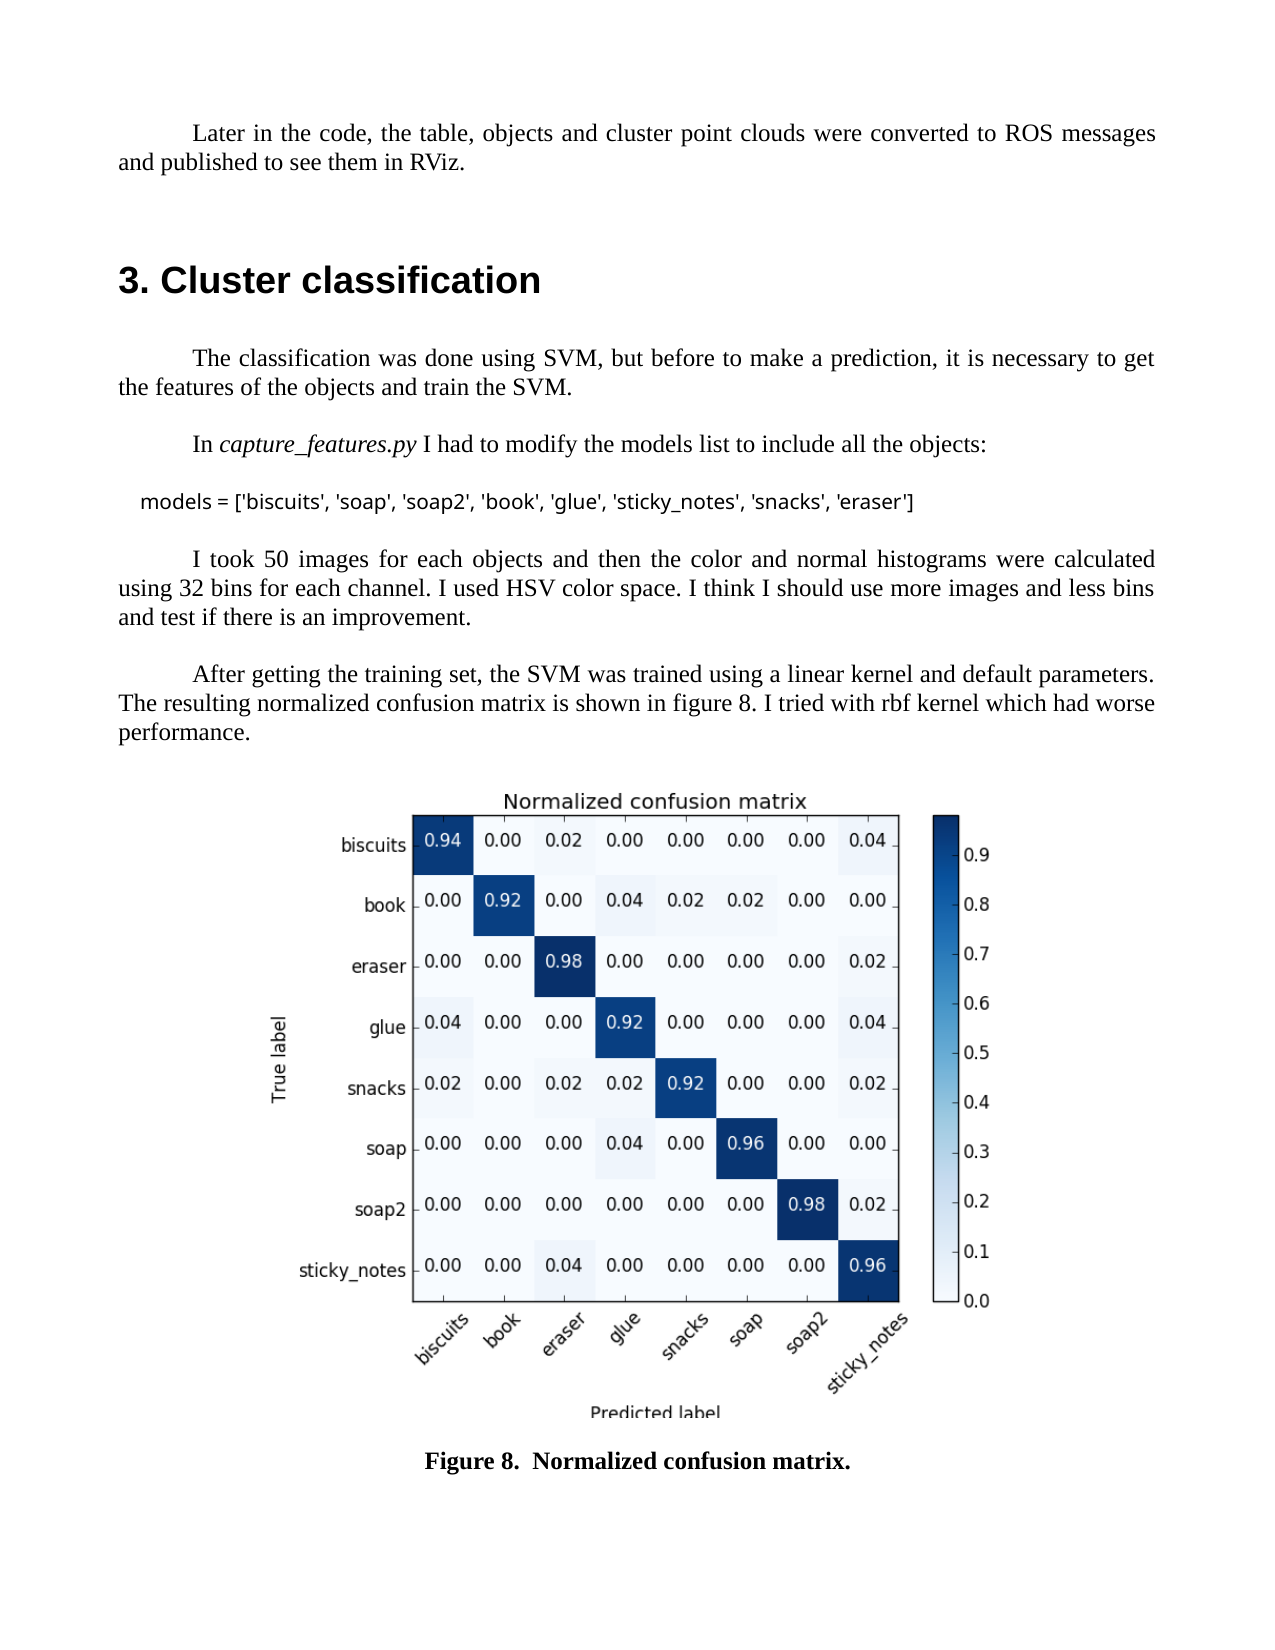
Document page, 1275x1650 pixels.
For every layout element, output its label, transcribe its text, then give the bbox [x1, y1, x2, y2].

text models = ['biscuits', 'soap', 'soap2', 'book', 'glue', 'sticky_notes', 'snacks', 'eraser'] [118, 487, 1157, 515]
text I took 50 images for each objects and then the color and normal histograms were calculated using 32 bins for each channel. I used HSV color space. I think I should use more images and less bins and test if there is an improvement. [118, 544, 1157, 631]
text After getting the training set, the SVM was trained using a linear kernel and default parameters. The resulting normalized confusion matrix is shown in figure 8. I tried with rbf kernel which had worse performance. [118, 659, 1157, 745]
text The classification was done using SVM, but before to make a prediction, it is necessary to get the features of the objects and train the SVM. [118, 343, 1157, 401]
picture [217, 773, 1058, 1418]
text Figure 8. Normalized confusion matrix. [118, 1446, 1157, 1475]
text Later in the code, the table, objects and cluster point clouds were converted to ROS messages and published to see them in RViz. [118, 118, 1157, 176]
subtitle 3. Cluster classification [118, 258, 1157, 302]
text In capture_features.py I had to modify the models list to include all the objects: [118, 429, 1157, 458]
